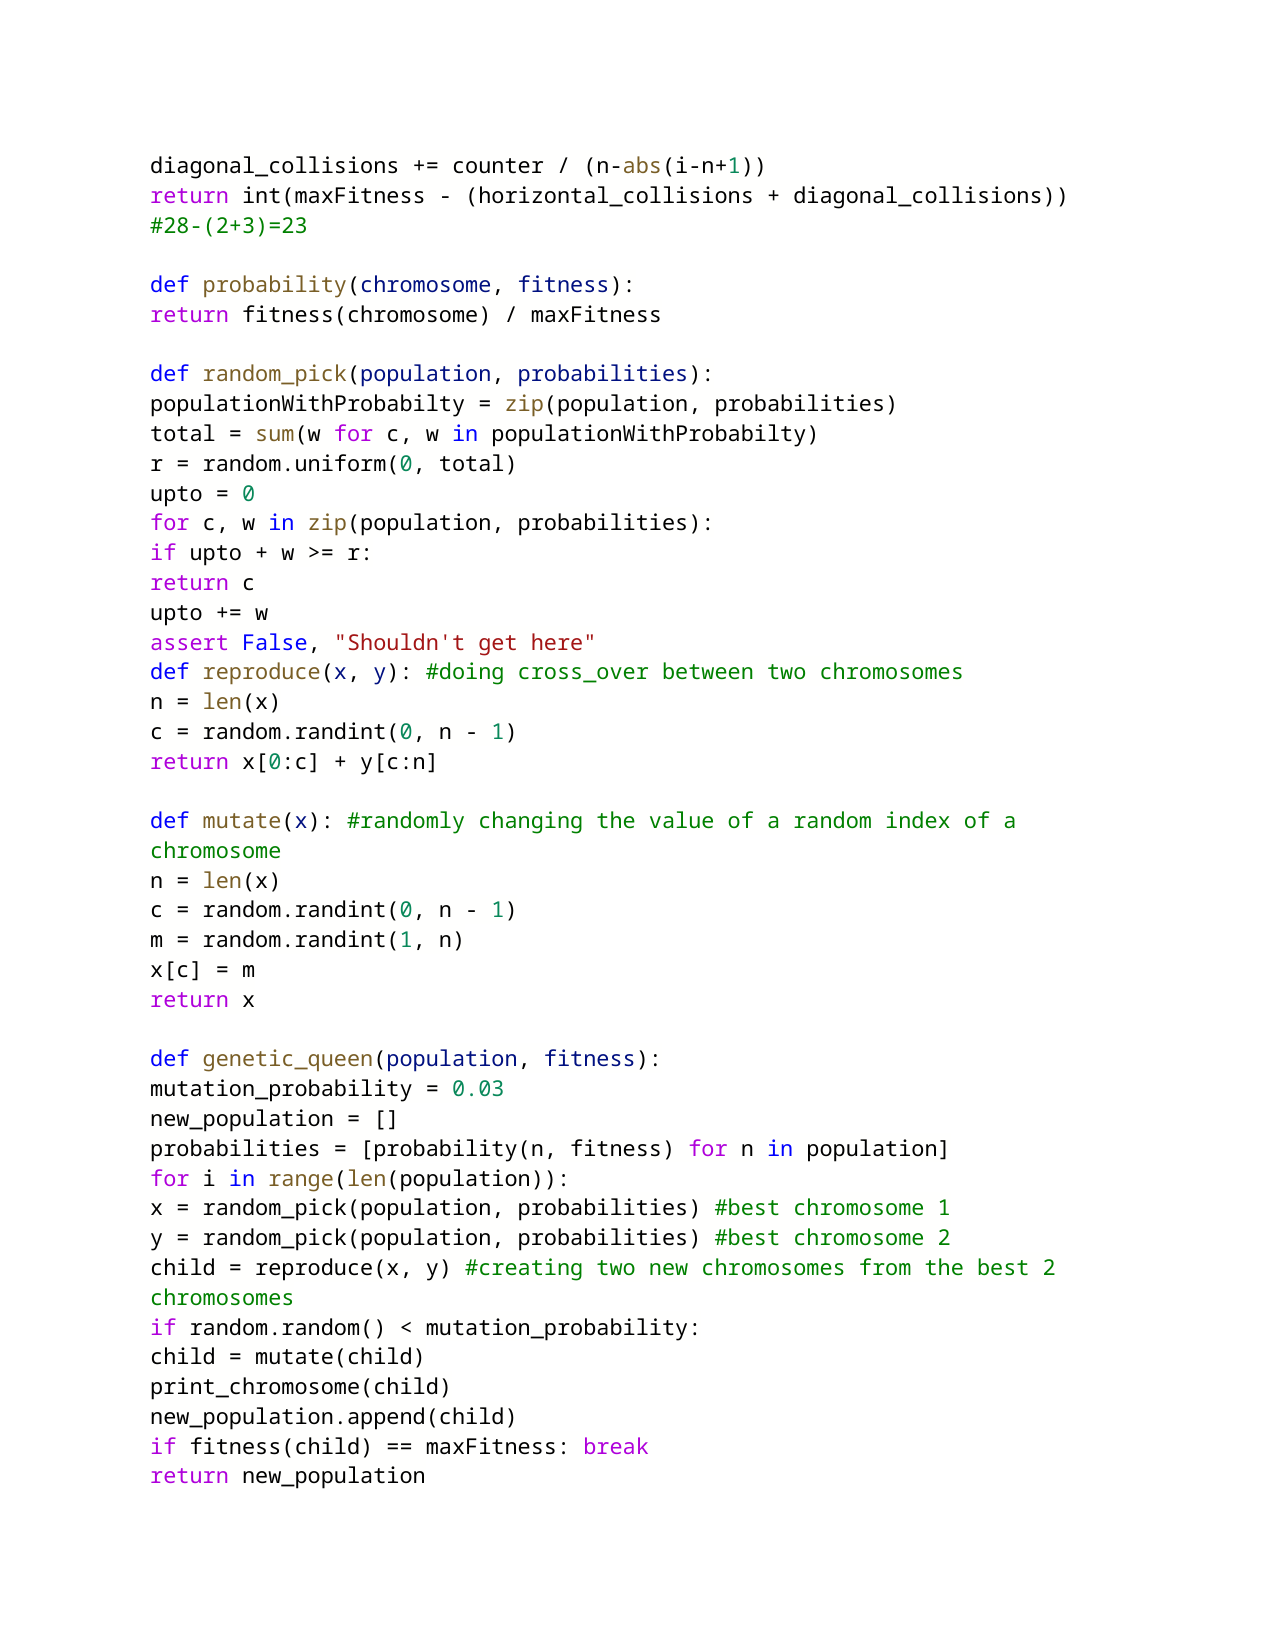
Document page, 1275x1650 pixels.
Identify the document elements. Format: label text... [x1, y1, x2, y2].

text n = len(x) [150, 865, 1125, 894]
text populationWithProbabilty = zip(population, probabilities) [150, 388, 1125, 418]
text for c, w in zip(population, probabilities): [150, 507, 1125, 537]
text assert False, "Shouldn't get here" [150, 626, 1125, 656]
text if random.random() < mutation_probability: [150, 1311, 1125, 1341]
text def probability(chromosome, fitness): [150, 269, 1125, 299]
text x = random_pick(population, probabilities) #best chromosome 1 [150, 1192, 1125, 1222]
text x[c] = m [150, 954, 1125, 984]
text return x[0:c] + y[c:n] [150, 746, 1125, 775]
text def genetic_queen(population, fitness): [150, 1043, 1125, 1073]
text r = random.uniform(0, total) [150, 448, 1125, 477]
text c = random.randint(0, n - 1) [150, 716, 1125, 746]
text n = len(x) [150, 686, 1125, 716]
text upto = 0 [150, 477, 1125, 507]
text if upto + w >= r: [150, 537, 1125, 567]
text child = reproduce(x, y) #creating two new chromosomes from the best 2 chromosomes [150, 1252, 1125, 1311]
text total = sum(w for c, w in populationWithProbabilty) [150, 418, 1125, 448]
text if fitness(child) == maxFitness: break [150, 1431, 1125, 1460]
text c = random.randint(0, n - 1) [150, 894, 1125, 924]
text for i in range(len(population)): [150, 1162, 1125, 1192]
text y = random_pick(population, probabilities) #best chromosome 2 [150, 1222, 1125, 1252]
text return c [150, 567, 1125, 597]
text return int(maxFitness - (horizontal_collisions + diagonal_collisions)) #28-(2+3)=23 [150, 180, 1125, 239]
text upto += w [150, 597, 1125, 626]
text print_chromosome(child) [150, 1371, 1125, 1401]
text new_population.append(child) [150, 1401, 1125, 1431]
text def mutate(x): #randomly changing the value of a random index of a chromosome [150, 805, 1125, 865]
text m = random.randint(1, n) [150, 924, 1125, 954]
text return x [150, 984, 1125, 1014]
text new_population = [] [150, 1103, 1125, 1133]
text def reproduce(x, y): #doing cross_over between two chromosomes [150, 656, 1125, 686]
text def random_pick(population, probabilities): [150, 358, 1125, 388]
text diagonal_collisions += counter / (n-abs(i-n+1)) [150, 150, 1125, 180]
text child = mutate(child) [150, 1341, 1125, 1371]
text return new_population [150, 1460, 1125, 1490]
text mutation_probability = 0.03 [150, 1073, 1125, 1103]
text probabilities = [probability(n, fitness) for n in population] [150, 1133, 1125, 1162]
text return fitness(chromosome) / maxFitness [150, 299, 1125, 329]
